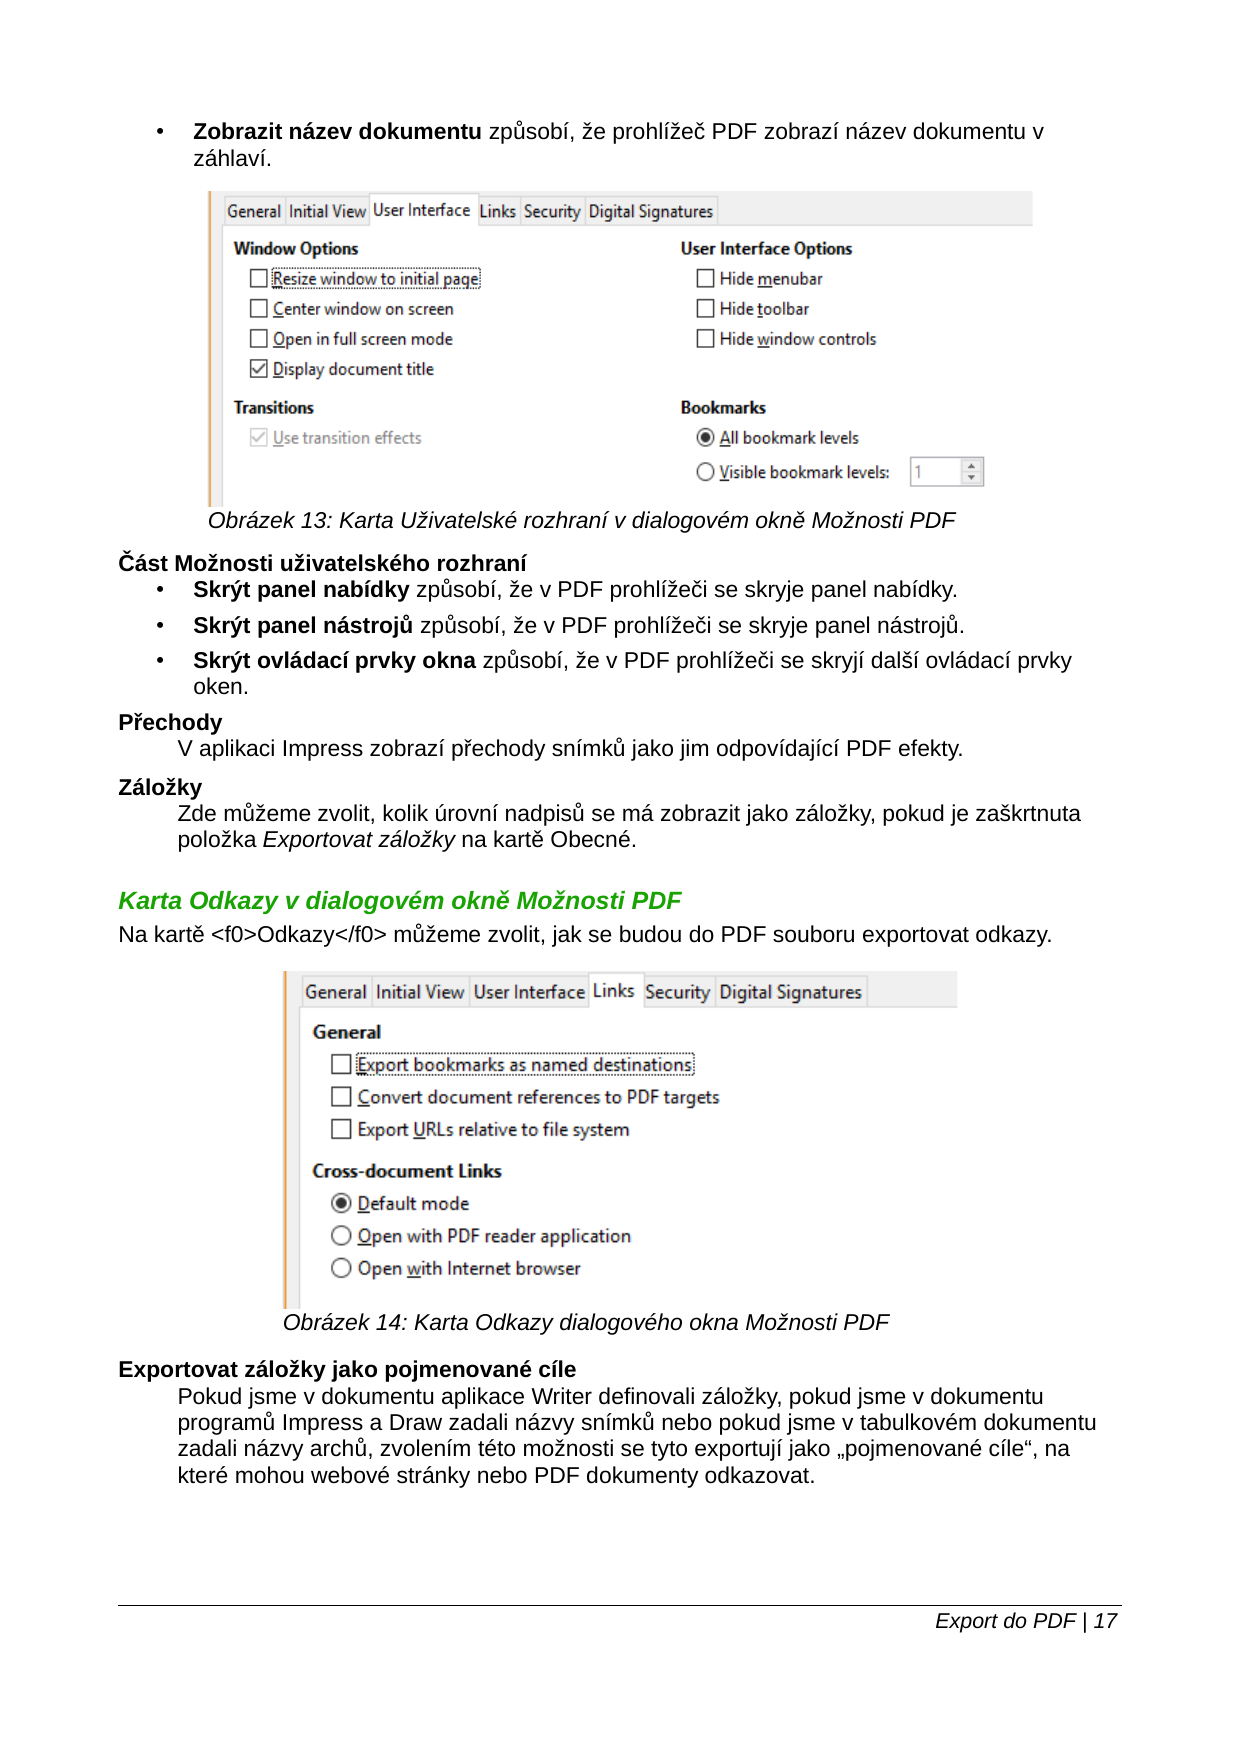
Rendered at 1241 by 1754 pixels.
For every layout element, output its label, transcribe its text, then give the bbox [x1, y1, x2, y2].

text Pokud jsme v dokumentu aplikace Writer definovali záložky, pokud jsme v dokumentu programů Impress a Draw zadali názvy snímků nebo pokud jsme v tabulkovém dokumentu zadali názvy archů, zvolením této možnosti se tyto exportují jako „pojmenované cíle“, na které mohou webové stránky nebo PDF dokumenty odkazovat. [177, 1383, 1122, 1488]
picture [207, 191, 1033, 507]
text Na kartě <f0>Odkazy</f0> můžeme zvolit, jak se budou do PDF souboru exportovat odkazy. [118, 921, 1122, 947]
list Skrýt panel nabídky způsobí, že v PDF prohlížeči se skryje panel nabídky. [156, 576, 1122, 603]
list Skrýt panel nástrojů způsobí, že v PDF prohlížeči se skryje panel nástrojů. [156, 612, 1122, 638]
text Exportovat záložky jako pojmenované cíle [118, 1356, 1122, 1383]
text Záložky [118, 774, 1122, 800]
text Část Možnosti uživatelského rozhraní [118, 550, 1122, 576]
text Přechody [118, 708, 1122, 735]
list Skrýt ovládací prvky okna způsobí, že v PDF prohlížeči se skryjí další ovládací prvky oken. [156, 647, 1122, 699]
list Zobrazit název dokumentu způsobí, že prohlížeč PDF zobrazí název dokumentu v záhlaví. [156, 118, 1122, 171]
text Obrázek 14 : Karta Odkazy dialogového okna Možnosti PDF [283, 1309, 958, 1335]
text Obrázek 13 : Karta Uživatelské rozhraní v dialogovém okně Možnosti PDF [208, 507, 1033, 533]
text V aplikaci Impress zobrazí přechody snímků jako jim odpovídající PDF efekty. [177, 735, 1122, 761]
text Zde můžeme zvolit, kolik úrovní nadpisů se má zobrazit jako záložky, pokud je zaškrtnuta položka Exportovat záložky na kartě Obecné. [177, 800, 1122, 853]
subtitle Karta Odkazy v dialogovém okně Možnosti PDF [118, 886, 1122, 914]
picture [282, 971, 958, 1309]
